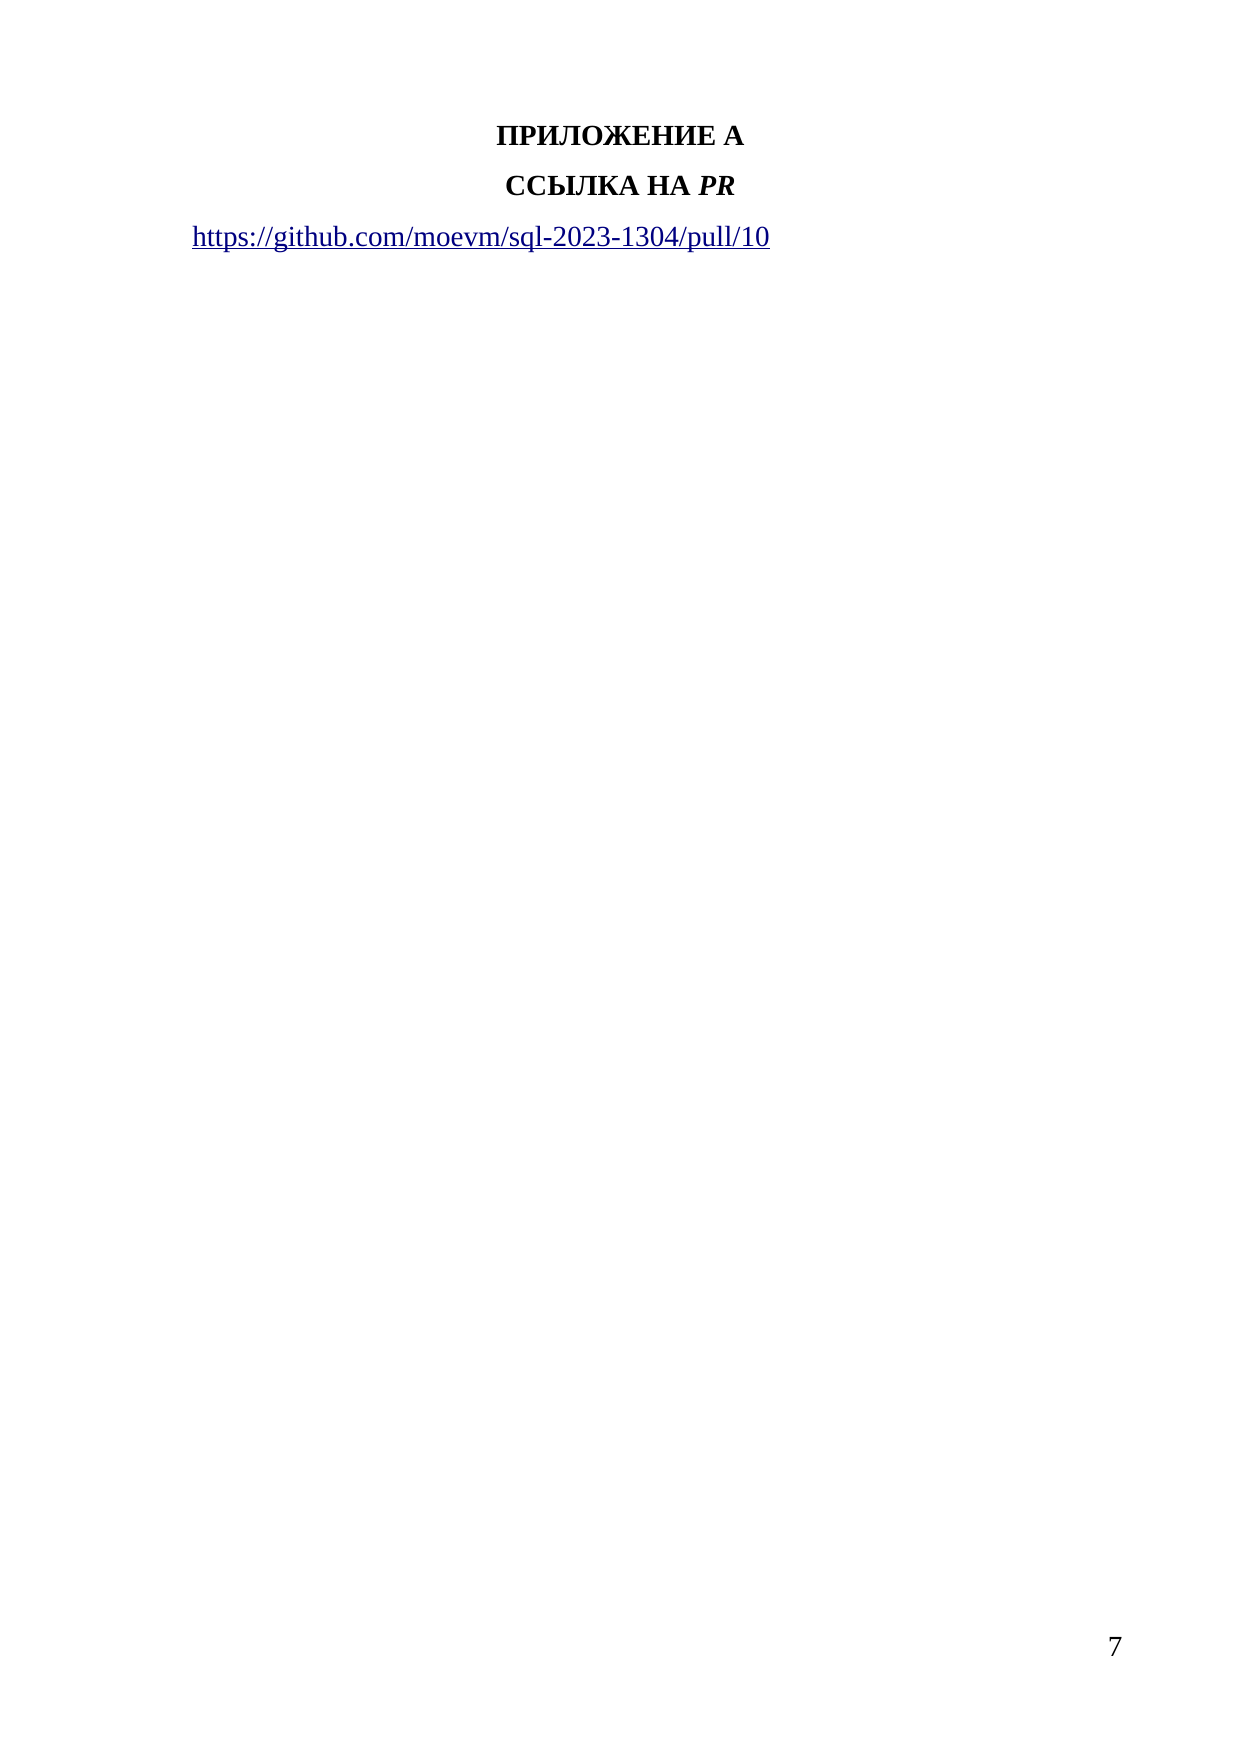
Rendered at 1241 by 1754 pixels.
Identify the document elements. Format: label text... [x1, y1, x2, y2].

subtitle Приложение А Ссылка на PR [118, 118, 1122, 202]
text https://github.com/moevm/sql-2023-1304/pull/10 [118, 219, 1122, 252]
